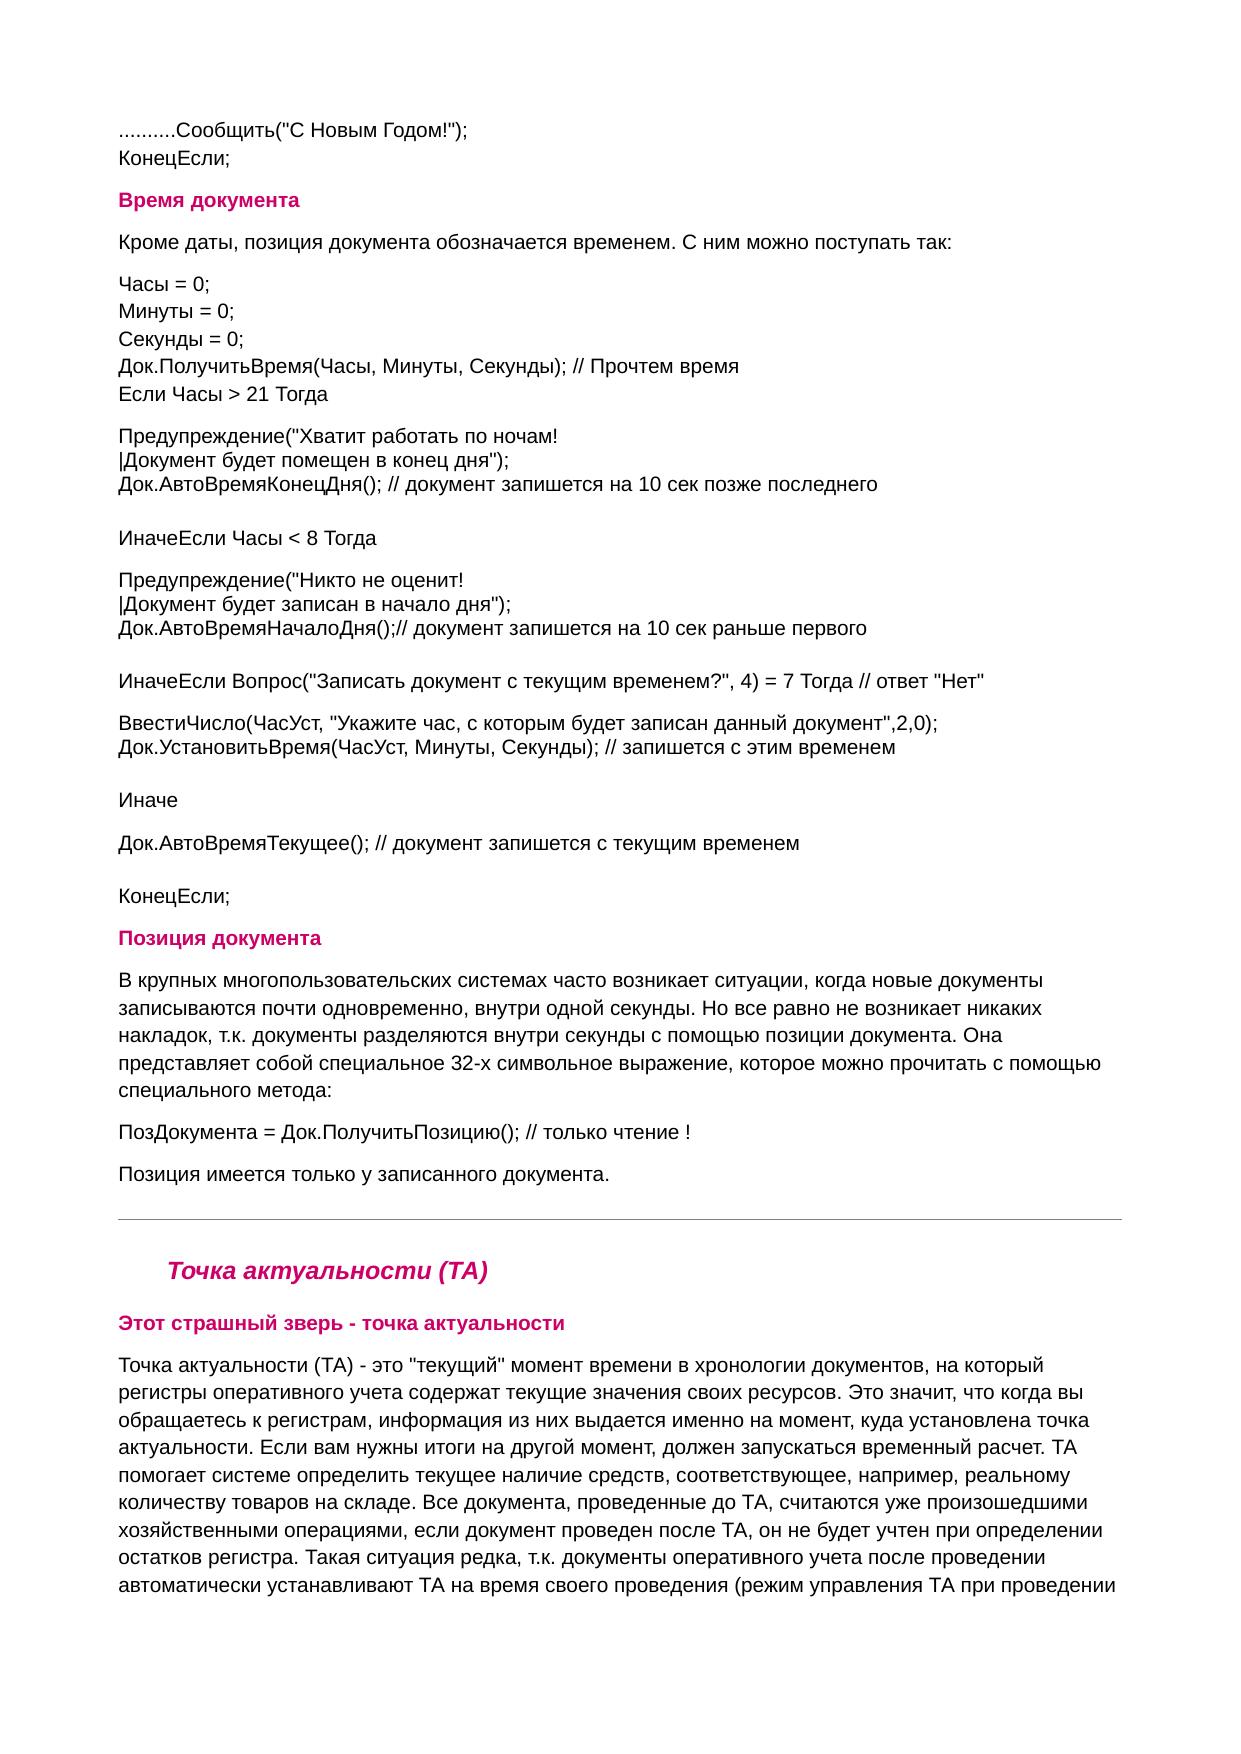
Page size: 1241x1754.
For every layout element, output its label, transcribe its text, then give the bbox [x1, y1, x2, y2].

text ИначеЕсли Часы < 8 Тогда [118, 525, 1122, 549]
text Кроме даты, позиция документа обозначается временем. С ним можно поступать так: [118, 230, 1122, 254]
text ВвестиЧисло(ЧасУст, "Укажите час, с которым будет записан данный документ",2,0); Док.УстановитьВремя(ЧасУст, Минуты, Секунды); // запишется с этим временем [118, 711, 1122, 759]
text Иначе [118, 788, 1122, 812]
text Предупреждение("Хватит работать по ночам! |Документ будет помещен в конец дня"); Док.АвтоВремяКонецДня(); // документ запишется на 10 сек позже последнего [118, 424, 1122, 496]
text Этот страшный зверь - точка актуальности [118, 1311, 1122, 1334]
text ..........Сообщить("С Новым Годом!"); КонецЕсли; [118, 118, 1122, 169]
text Позиция имеется только у записанного документа. [118, 1162, 1122, 1186]
text Точка актуальности (ТА) - это "текущий" момент времени в хронологии документов, на который регистры оперативного учета содержат текущие значения своих ресурсов. Это значит, что когда вы обращаетесь к регистрам, информация из них выдается именно на момент, куда установлена точка актуальности. Если вам нужны итоги на другой момент, должен запускаться временный расчет. ТА помогает системе определить текущее наличие средств, соответствующее, например, реальному количеству товаров на складе. Все документа, проведенные до ТА, считаются уже произошедшими хозяйственными операциями, если документ проведен после ТА, он не будет учтен при определении остатков регистра. Такая ситуация редка, т.к. документы оперативного учета после проведении автоматически устанавливают ТА на время своего проведения (режим управления ТА при проведении [118, 1353, 1122, 1597]
text ПозДокумента = Док.ПолучитьПозицию(); // только чтение ! [118, 1120, 1122, 1144]
text Позиция документа [118, 926, 1122, 950]
text Предупреждение("Никто не оценит! |Документ будет записан в начало дня"); Док.АвтоВремяНачалоДня();// документ запишется на 10 сек раньше первого [118, 567, 1122, 639]
text Точка актуальности (ТА) [118, 1249, 1122, 1292]
text Док.АвтоВремяТекущее(); // документ запишется с текущим временем [118, 830, 1122, 854]
text КонецЕсли; [118, 884, 1122, 908]
text Время документа [118, 188, 1122, 212]
text Часы = 0; Минуты = 0; Секунды = 0; Док.ПолучитьВремя(Часы, Минуты, Секунды); // Прочтем время Если Часы > 21 Тогда [118, 272, 1122, 406]
text ИначеЕсли Вопрос("Записать документ с текущим временем?", 4) = 7 Тогда // ответ "Нет" [118, 669, 1122, 693]
text В крупных многопользовательских системах часто возникает ситуации, когда новые документы записываются почти одновременно, внутри одной секунды. Но все равно не возникает никаких накладок, т.к. документы разделяются внутри секунды с помощью позиции документа. Она представляет собой специальное 32-х символьное выражение, которое можно прочитать с помощью специального метода: [118, 968, 1122, 1102]
